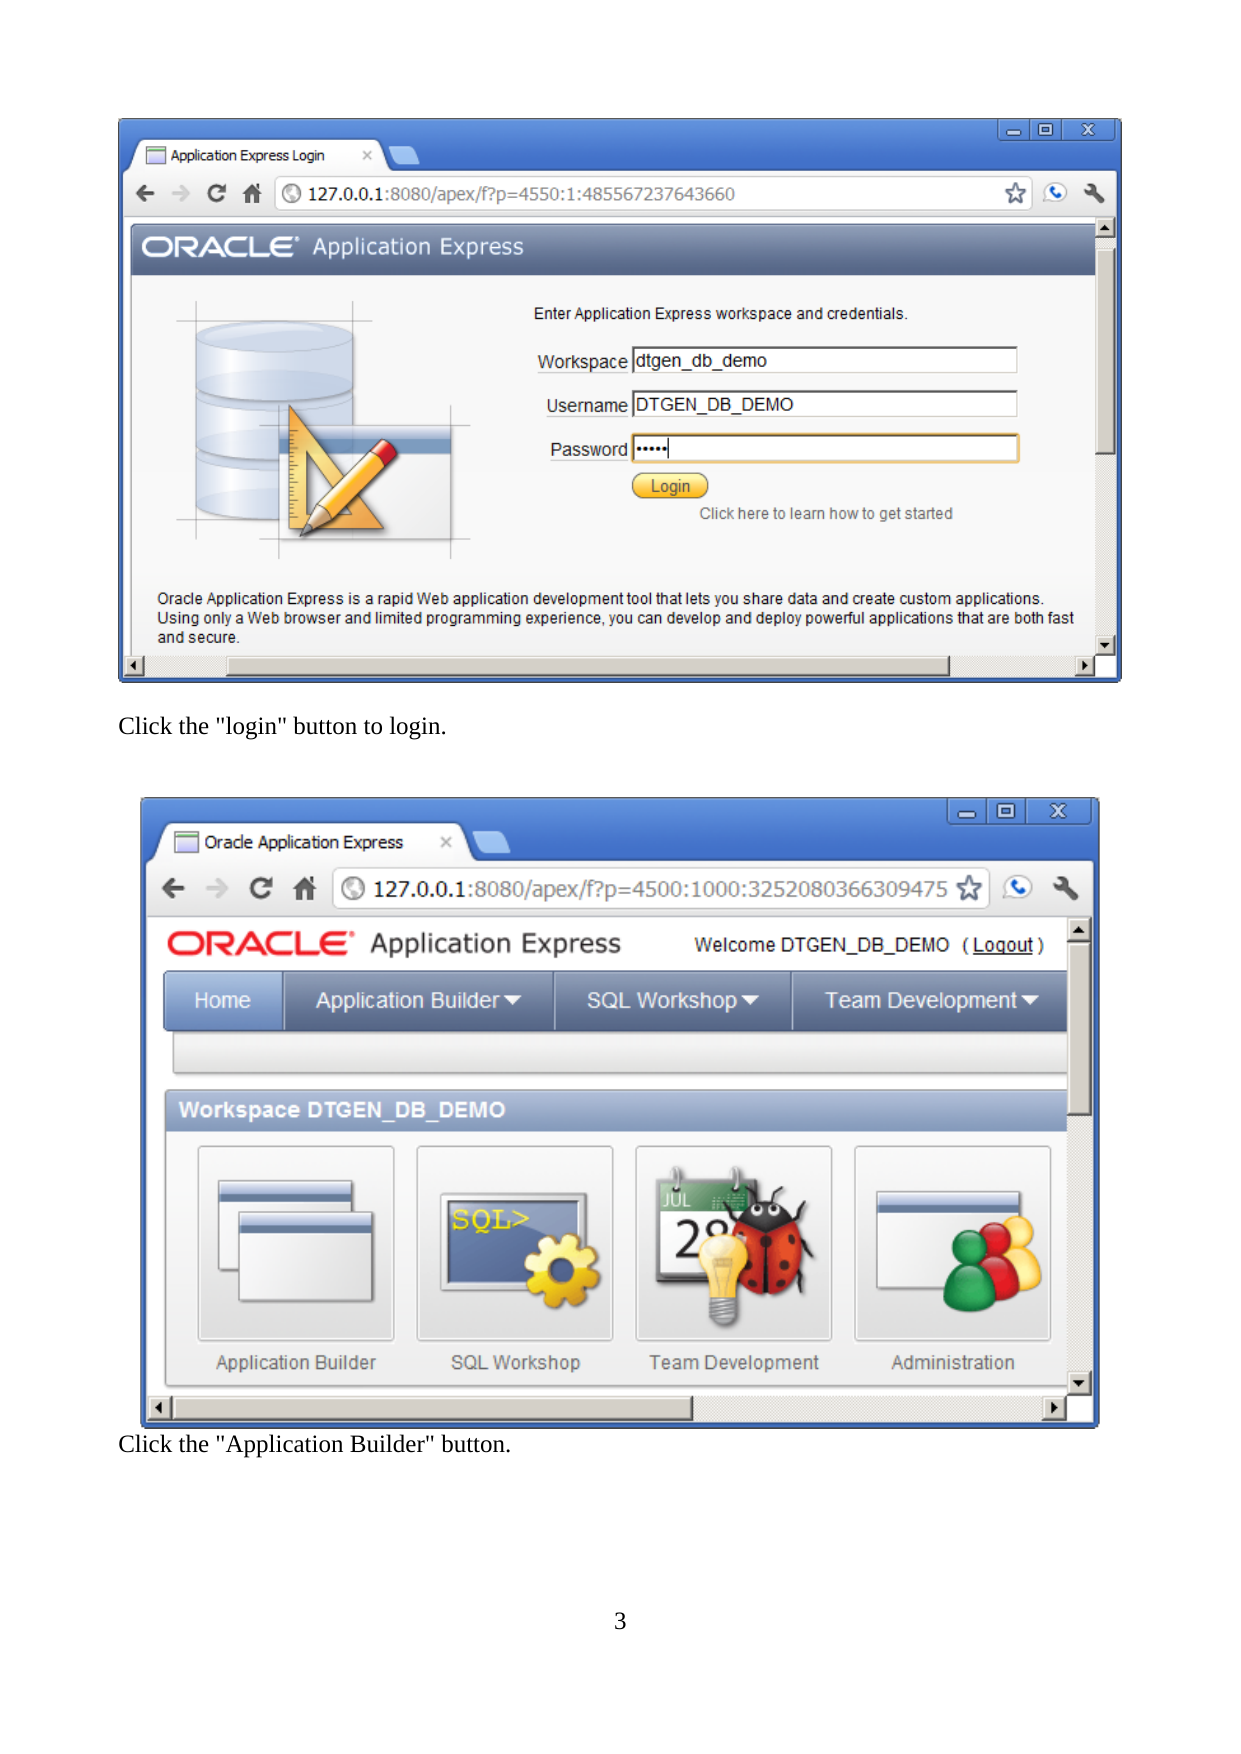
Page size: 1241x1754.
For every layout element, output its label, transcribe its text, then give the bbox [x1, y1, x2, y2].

picture [140, 797, 1100, 1429]
text Click the "login" button to login. [118, 711, 1122, 740]
picture [118, 118, 1122, 683]
text Click the "Application Builder" button. [118, 1249, 1122, 1457]
